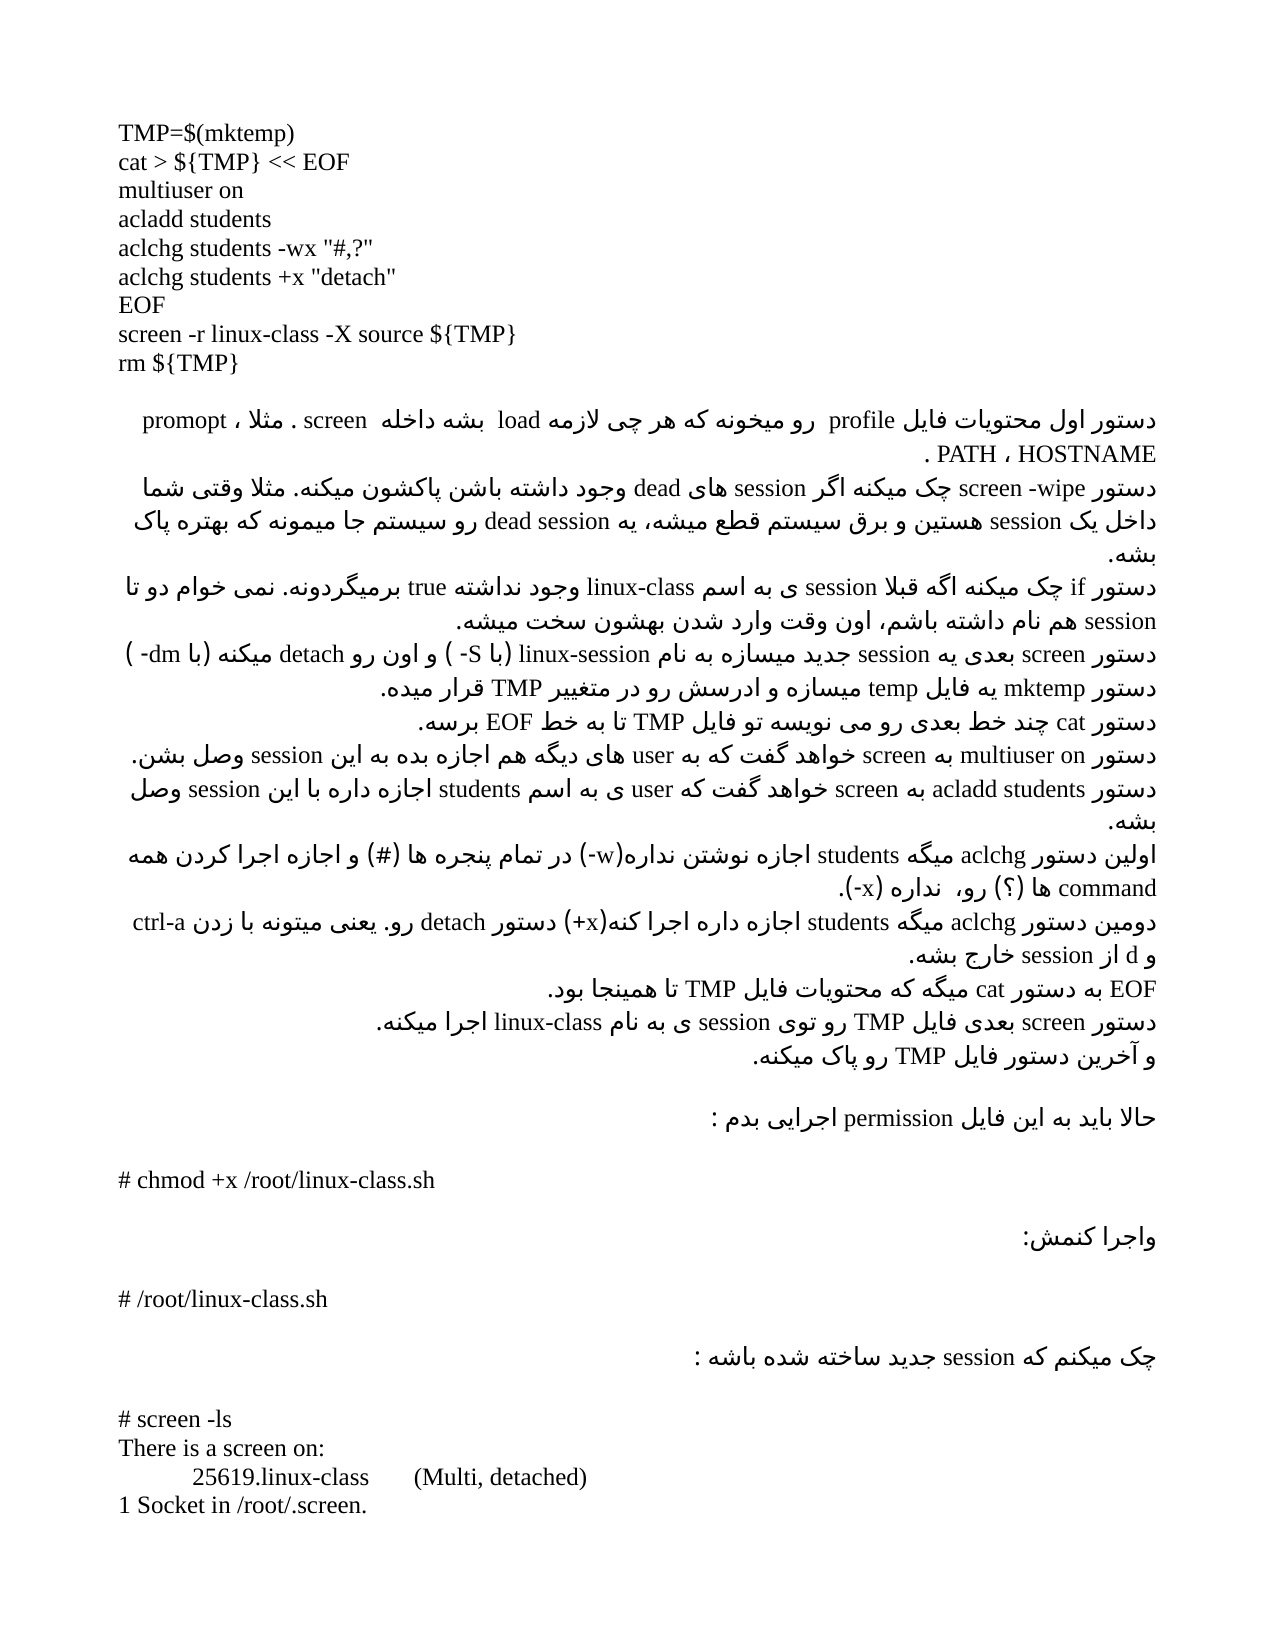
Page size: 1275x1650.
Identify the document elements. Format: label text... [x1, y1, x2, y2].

text rm ${TMP} [118, 348, 1157, 377]
text EOF به دستور cat میگه که محتویات فایل TMP تا همینجا بود. [118, 974, 1157, 1007]
text دستور screen بعدی یه session جدید میسازه به نام linux-session (با S- ) و اون رو detach میکنه (با dm- ) [118, 639, 1157, 673]
text دستور screen -wipe چک میکنه اگر session های dead وجود داشته باشن پاکشون میکنه. مثلا وقتی شما داخل یک session هستین و برق سیستم قطع میشه، یه dead session رو سیستم جا میمونه که بهتره پاک بشه. [118, 473, 1157, 572]
text دستور acladd students به screen خواهد گفت که user ی به اسم students اجازه داره با این session وصل بشه. [118, 774, 1157, 840]
text cat > ${TMP} << EOF [118, 147, 1157, 176]
text حالا باید به این فایل permission اجرایی بدم : [118, 1103, 1157, 1137]
text دستور multiuser on به screen خواهد گفت که به user های دیگه هم اجازه بده به این session وصل بشن. [118, 740, 1157, 774]
text چک میکنم که session جدید ساخته شده باشه : [118, 1342, 1157, 1376]
text اولین دستور aclchg میگه students اجازه نوشتن نداره(w-) در تمام پنجره ها (#) و اجازه اجرا کردن همه command ها (؟) رو، نداره (x-). [118, 840, 1157, 907]
text # chmod +x /root/linux-class.sh [118, 1166, 1157, 1194]
text TMP=$(mktemp) [118, 118, 1157, 147]
text aclchg students -wx "#,?" [118, 233, 1157, 262]
text There is a screen on: [118, 1433, 1157, 1462]
text 1 Socket in /root/.screen. [118, 1491, 1157, 1519]
text screen -r linux-class -X source ${TMP} [118, 319, 1157, 348]
text aclchg students +x "detach" [118, 262, 1157, 291]
text واجرا کنمش: [118, 1223, 1157, 1256]
text multiuser on [118, 176, 1157, 204]
text دستور اول محتویات فایل profile رو میخونه که هر چی لازمه load بشه داخله screen . مثلا promopt ، PATH ، HOSTNAME . [118, 406, 1157, 473]
text دومین دستور aclchg میگه students اجازه داره اجرا کنه(x+) دستور detach رو. یعنی میتونه با زدن ctrl-a و d از session خارج بشه. [118, 907, 1157, 974]
text و آخرین دستور فایل TMP رو پاک میکنه. [118, 1041, 1157, 1074]
text EOF [118, 291, 1157, 319]
text دستور screen بعدی فایل TMP رو توی session ی به نام linux-class اجرا میکنه. [118, 1007, 1157, 1041]
text 25619.linux-class (Multi, detached) [118, 1462, 1157, 1491]
text دستور cat چند خط بعدی رو می نویسه تو فایل TMP تا به خط EOF برسه. [118, 707, 1157, 740]
text دستور mktemp یه فایل temp میسازه و ادرسش رو در متغییر TMP قرار میده. [118, 673, 1157, 707]
text acladd students [118, 204, 1157, 233]
text # /root/linux-class.sh [118, 1284, 1157, 1313]
text دستور if چک میکنه اگه قبلا session ی به اسم linux-class وجود نداشته true برمیگردونه. نمی خوام دو تا session هم نام داشته باشم، اون وقت وارد شدن بهشون سخت میشه. [118, 572, 1157, 639]
text # screen -ls [118, 1404, 1157, 1433]
